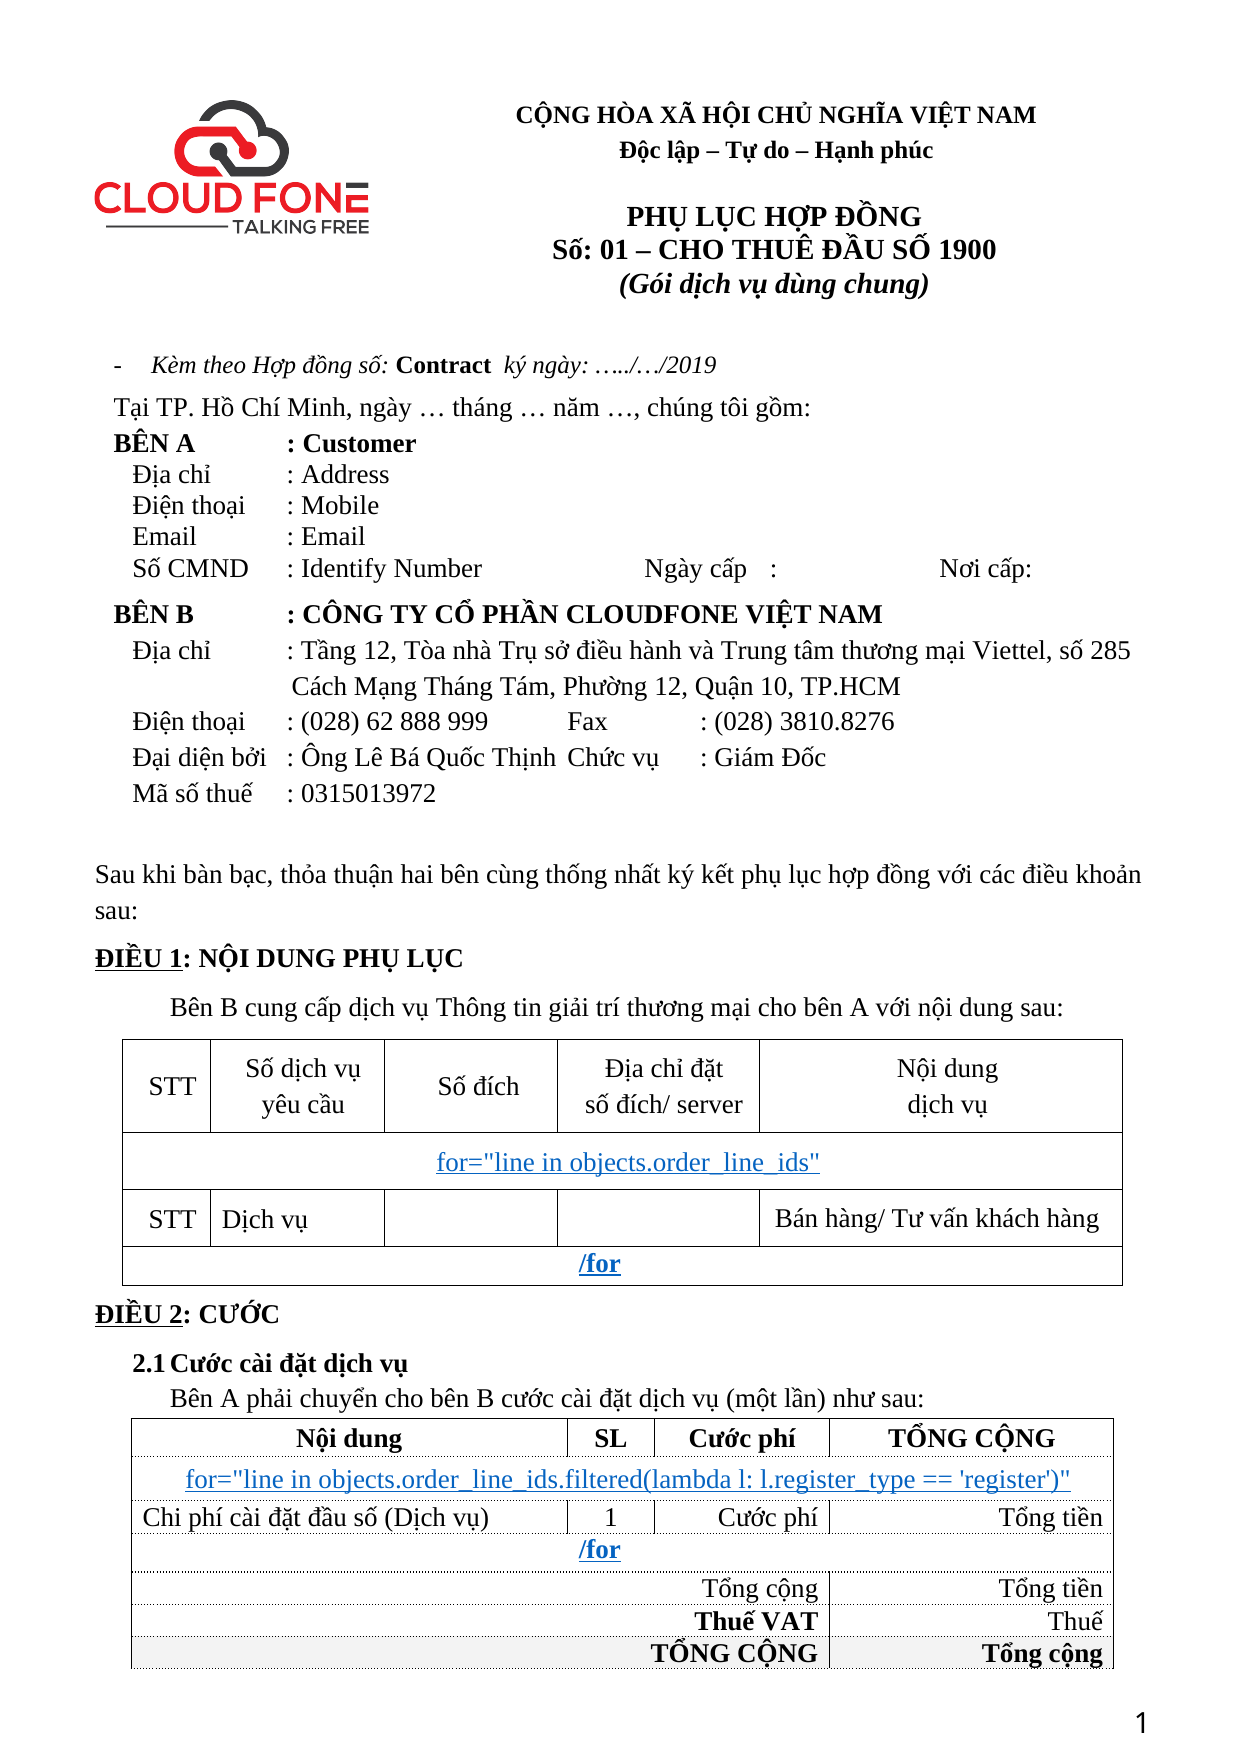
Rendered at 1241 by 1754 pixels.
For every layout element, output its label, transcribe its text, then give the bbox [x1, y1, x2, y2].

table_header STT [123, 1040, 210, 1132]
table_header Địa chỉ đặt số đích/ server [558, 1040, 759, 1132]
subtitle ĐIỀU 1: NỘI DUNG PHỤ LỤC [94, 942, 1150, 974]
table_header SL [568, 1419, 654, 1456]
table_cell Dịch vụ [211, 1190, 384, 1246]
table_cell TỔNG CỘNG [132, 1636, 829, 1668]
table_cell STT [123, 1190, 210, 1246]
table_cell for="line in objects.order_line_ids" [123, 1133, 1122, 1189]
table_cell Tổng tiền [830, 1571, 1113, 1603]
table_cell Tổng cộng [830, 1636, 1113, 1668]
text Điện thoại : Mobile [94, 489, 1150, 521]
table_header Số dịch vụ yêu cầu [211, 1040, 384, 1132]
table_cell 1 [568, 1500, 654, 1533]
table_cell Cước phí [655, 1500, 829, 1533]
subtitle ĐIỀU 2: CƯỚC [94, 1298, 1150, 1330]
table_header CỘNG HÒA XÃ HỘI CHỦ NGHĨA VIỆT NAM Độc lập – Tự do – Hạnh phúc PHỤ LỤC HỢP ĐỒNG Số: 01 – CHO THUÊ ĐẦU SỐ 1900 (Gói dịch vụ dùng chung) [414, 94, 1138, 333]
table_cell /for [123, 1247, 1122, 1285]
picture [94, 100, 369, 234]
table_header Số đích [385, 1040, 557, 1132]
table_cell for="line in objects.order_line_ids.filtered(lambda l: l.register_type == 'register')" [132, 1456, 1113, 1500]
table_header Cước phí [655, 1419, 829, 1456]
text Điện thoại : (028) 62 888 999 Fax : (028) 3810.8276 [94, 706, 1150, 737]
table_cell [385, 1190, 557, 1246]
table_cell Bán hàng/ Tư vấn khách hàng [760, 1190, 1122, 1246]
table_cell Thuế VAT [132, 1604, 829, 1636]
text Email : Email [94, 521, 1150, 552]
text BÊN A : Customer [113, 427, 1150, 458]
text Số CMND : Identify Number Ngày cấp : Nơi cấp: [132, 552, 1195, 583]
table_header Nội dung [132, 1419, 567, 1456]
table_header [83, 94, 414, 333]
text Đại diện bởi : Ông Lê Bá Quốc Thịnh Chức vụ : Giám Đốc [94, 741, 1150, 772]
text Sau khi bàn bạc, thỏa thuận hai bên cùng thống nhất ký kết phụ lục hợp đồng với các điều khoản sau: [94, 858, 1150, 925]
text Mã số thuế : 0315013972 [132, 777, 1150, 808]
text Tại TP. Hồ Chí Minh, ngày … tháng … năm …, chúng tôi gồm: [94, 391, 1150, 422]
list Cước cài đặt dịch vụ [132, 1347, 1150, 1378]
table_cell Chi phí cài đặt đầu số (Dịch vụ) [132, 1500, 567, 1533]
table_cell Tổng tiền [830, 1500, 1113, 1533]
text Bên A phải chuyển cho bên B cước cài đặt dịch vụ (một lần) như sau: [169, 1382, 1150, 1414]
table_cell /for [132, 1533, 1113, 1571]
text Địa chỉ : Tầng 12, Tòa nhà Trụ sở điều hành và Trung tâm thương mại Viettel, số 285 Cách Mạng Tháng Tám, Phường 12, Quận 10, TP.HCM [132, 634, 1150, 701]
table_cell Thuế [830, 1604, 1113, 1636]
table_header TỔNG CỘNG [830, 1419, 1113, 1456]
table_header Nội dung dịch vụ [760, 1040, 1122, 1132]
text Địa chỉ : Address [94, 458, 1150, 489]
table_cell [558, 1190, 759, 1246]
list Kèm theo Hợp đồng số: Contract ký ngày: …../…/2019 [113, 346, 1150, 379]
table_cell Tổng cộng [132, 1571, 829, 1603]
text Bên B cung cấp dịch vụ Thông tin giải trí thương mại cho bên A với nội dung sau: [169, 991, 1150, 1022]
text BÊN B : CÔNG TY CỔ PHẦN CLOUDFONE VIỆT NAM [94, 598, 1150, 629]
